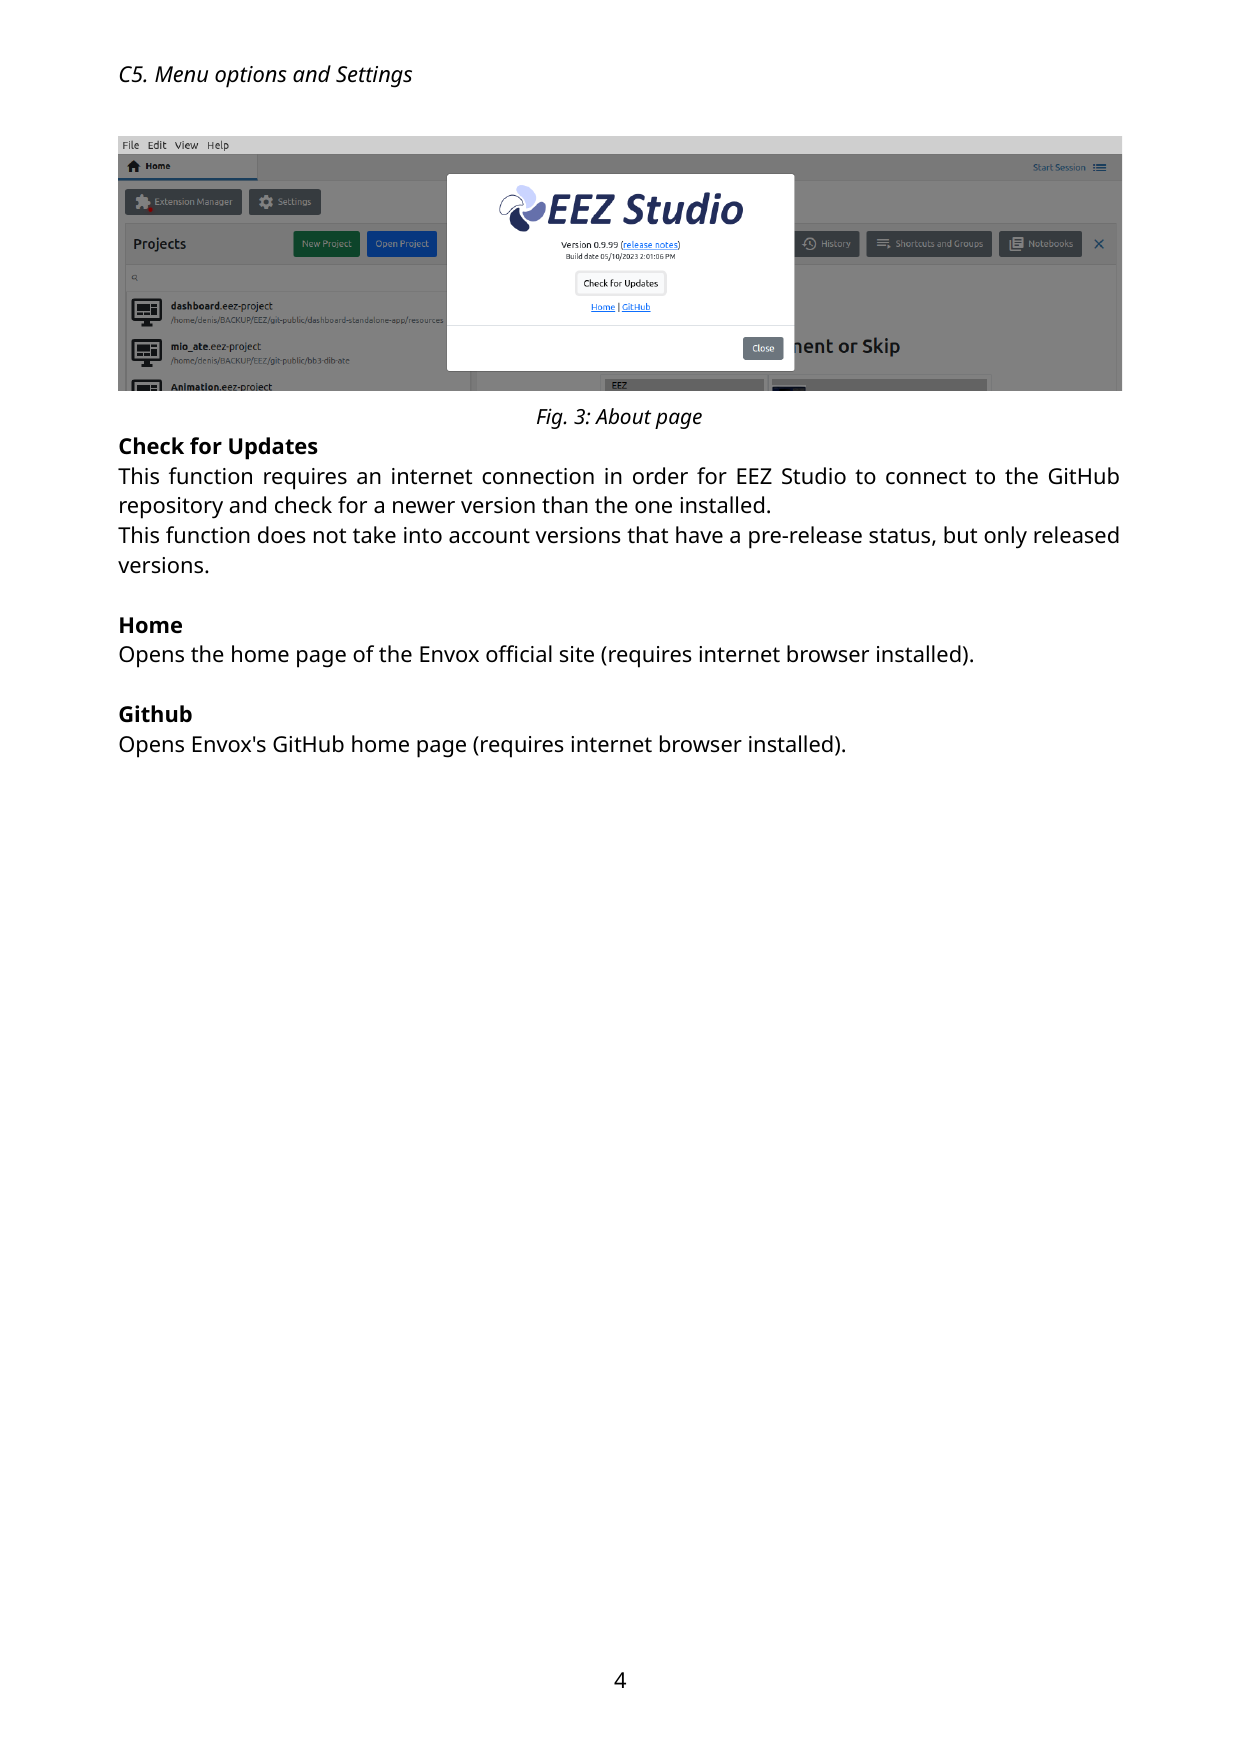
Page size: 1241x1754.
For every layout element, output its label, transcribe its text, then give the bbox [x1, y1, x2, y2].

text This function requires an internet connection in order for EEZ Studio to connect to the GitHub repository and check for a newer version than the one installed. [118, 461, 1122, 520]
text This function does not take into account versions that have a pre-release status, but only released versions. [118, 520, 1122, 580]
text Home [118, 610, 1122, 639]
text Github [118, 699, 1122, 729]
text Opens the home page of the Envox official site (requires internet browser installed). [118, 639, 1122, 669]
text Opens Envox's GitHub home page (requires internet browser installed). [118, 729, 1122, 759]
text Fig. 3: About page [118, 391, 1122, 431]
picture [118, 136, 1123, 391]
text Check for Updates [118, 431, 1122, 461]
